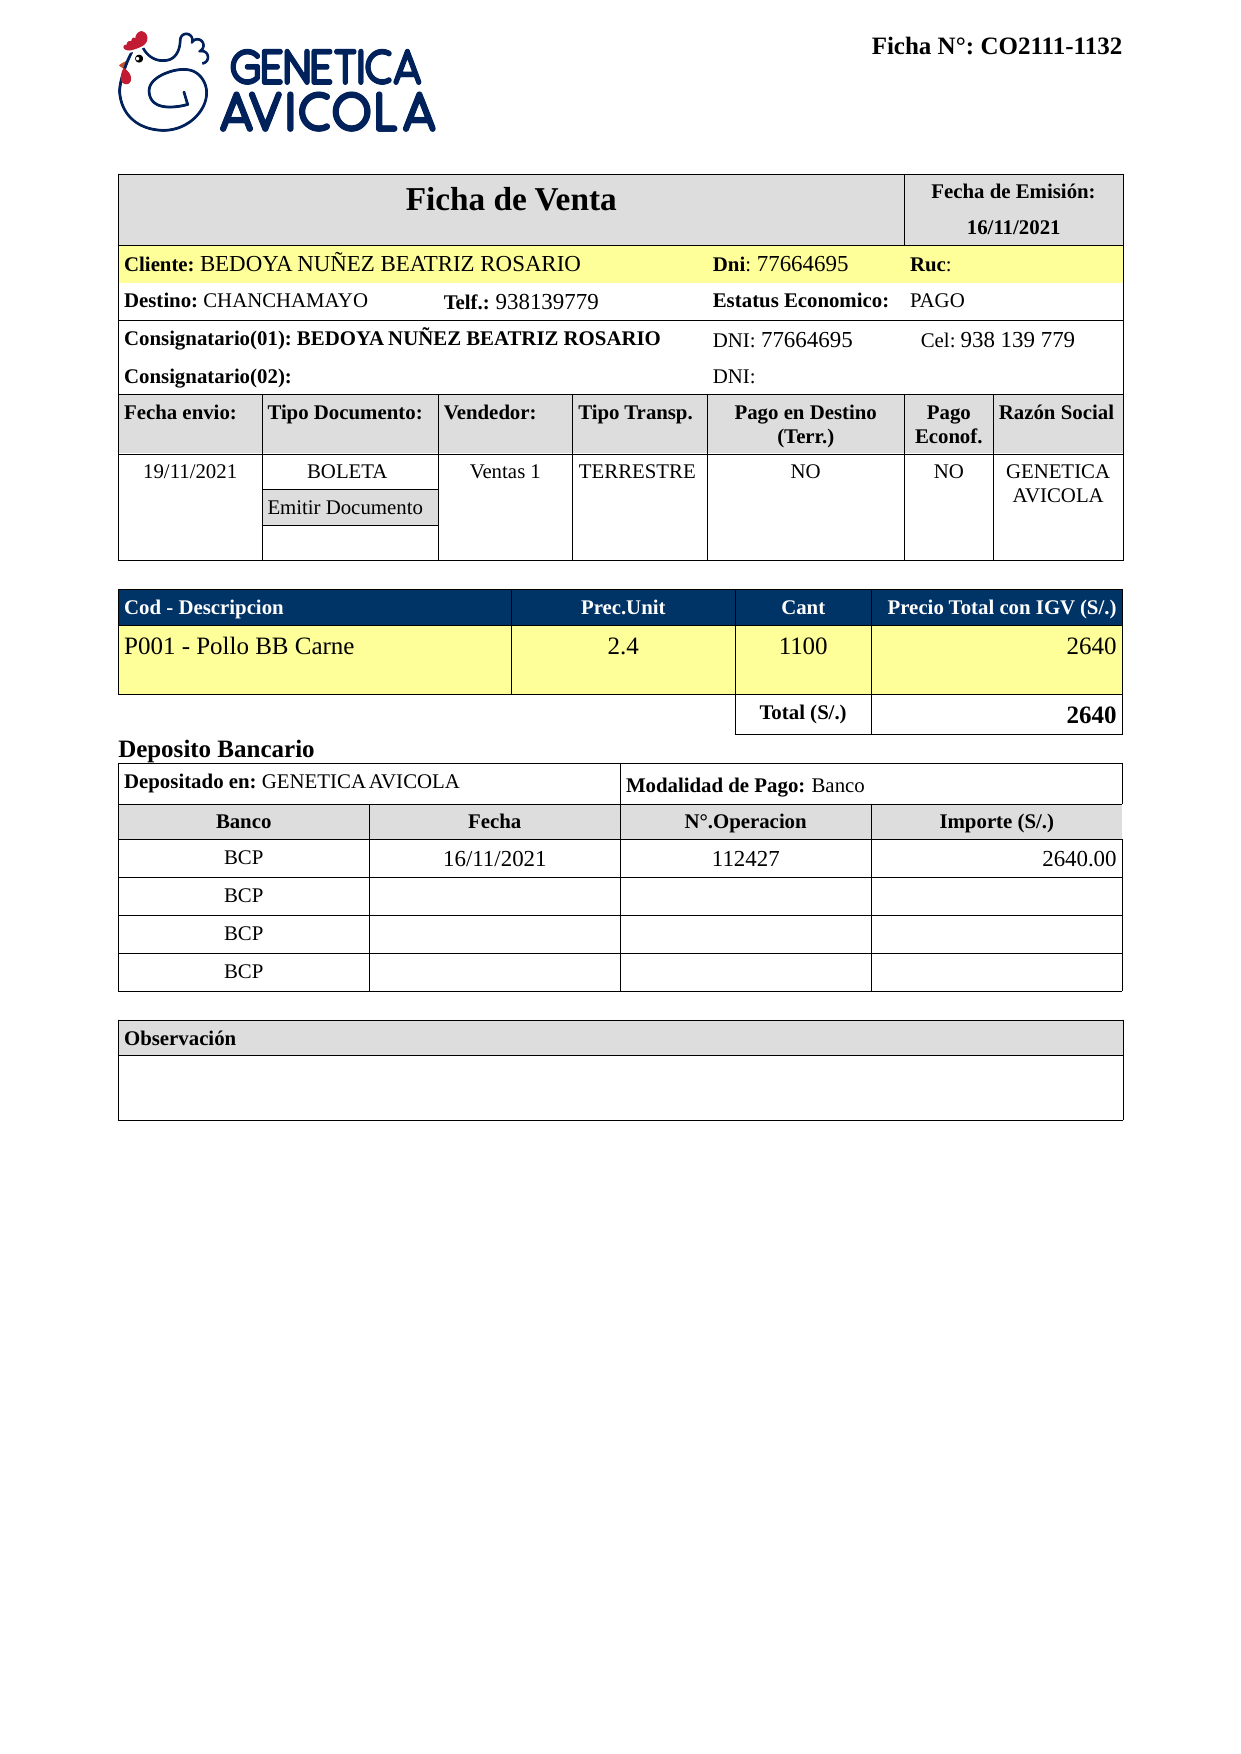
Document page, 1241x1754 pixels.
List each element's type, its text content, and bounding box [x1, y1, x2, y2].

table_cell 16/11/2021 [905, 209, 1123, 245]
table_cell Emitir Documento [263, 490, 438, 525]
table_cell [370, 878, 620, 915]
table_cell Banco [119, 805, 369, 839]
table_header Fecha de Emisión: [905, 175, 1123, 209]
table_cell Fecha envio: [119, 395, 262, 453]
table_cell Pago Econof. [905, 395, 993, 453]
table_cell Razón Social [994, 395, 1123, 453]
table_cell Vendedor: [439, 395, 572, 453]
table_cell [621, 878, 871, 915]
table_cell Total (S/.) [736, 695, 871, 734]
table_header Modalidad de Pago: Banco [621, 764, 1122, 803]
table_cell 2640 [872, 695, 1122, 734]
table_cell [621, 916, 871, 953]
table_cell [872, 954, 1122, 991]
table_header Cod - Descripcion [119, 590, 511, 625]
table_cell Estatus Economico: [707, 283, 904, 320]
table_cell TERRESTRE [573, 455, 707, 560]
table_cell NO [708, 455, 904, 560]
table_cell Cel: 938 139 779 [915, 321, 1123, 358]
table_cell Tipo Transp. [573, 395, 707, 453]
table_header Observación [119, 1021, 1123, 1055]
table_cell [872, 878, 1122, 915]
table_cell DNI: 77664695 [707, 321, 915, 358]
table_cell Ventas 1 [439, 455, 572, 560]
table_cell Telf.: 938139779 [438, 283, 707, 320]
table_header Depositado en: GENETICA AVICOLA [119, 764, 620, 803]
table_cell BCP [119, 840, 369, 877]
table_cell [621, 954, 871, 991]
table_cell [370, 916, 620, 953]
table_cell P001 - Pollo BB Carne [119, 626, 511, 694]
table_header Cant [736, 590, 871, 625]
table_cell Destino: CHANCHAMAYO [119, 283, 438, 320]
table_cell Pago en Destino (Terr.) [708, 395, 904, 453]
table_cell GENETICA AVICOLA [994, 455, 1123, 560]
table_cell Dni: 77664695 [707, 246, 904, 283]
table_cell BCP [119, 954, 369, 991]
table_header Ficha de Venta [119, 175, 904, 245]
table_cell Tipo Documento: [263, 395, 438, 453]
table_cell 1100 [736, 626, 871, 694]
table_cell Cliente: BEDOYA NUÑEZ BEATRIZ ROSARIO [119, 246, 707, 283]
table_cell [119, 1056, 1123, 1119]
table_cell BOLETA [263, 455, 438, 489]
table_cell 2.4 [512, 626, 735, 694]
table_cell Fecha [370, 805, 620, 839]
table_cell Consignatario(01): BEDOYA NUÑEZ BEATRIZ ROSARIO [119, 321, 707, 358]
table_cell [118, 695, 511, 734]
table_cell 2640 [872, 626, 1122, 694]
table_cell PAGO [904, 283, 1123, 320]
table_cell BCP [119, 878, 369, 915]
table_cell 112427 [621, 840, 871, 877]
table_cell [872, 916, 1122, 953]
table_cell Importe (S/.) [872, 805, 1122, 839]
table_cell BCP [119, 916, 369, 953]
table_cell [511, 695, 735, 734]
table_cell DNI: [707, 358, 1123, 394]
table_cell 16/11/2021 [370, 840, 620, 877]
text Deposito Bancario [118, 734, 1122, 763]
table_cell 19/11/2021 [119, 455, 262, 560]
table_cell N°.Operacion [621, 805, 871, 839]
table_header Precio Total con IGV (S/.) [872, 590, 1122, 625]
table_cell 2640.00 [872, 840, 1122, 877]
table_header Prec.Unit [512, 590, 735, 625]
picture [118, 31, 436, 132]
table_cell [370, 954, 620, 991]
table_cell NO [905, 455, 993, 560]
table_cell [263, 526, 438, 560]
table_cell Ruc: [904, 246, 1123, 283]
table_cell Consignatario(02): [119, 358, 707, 394]
